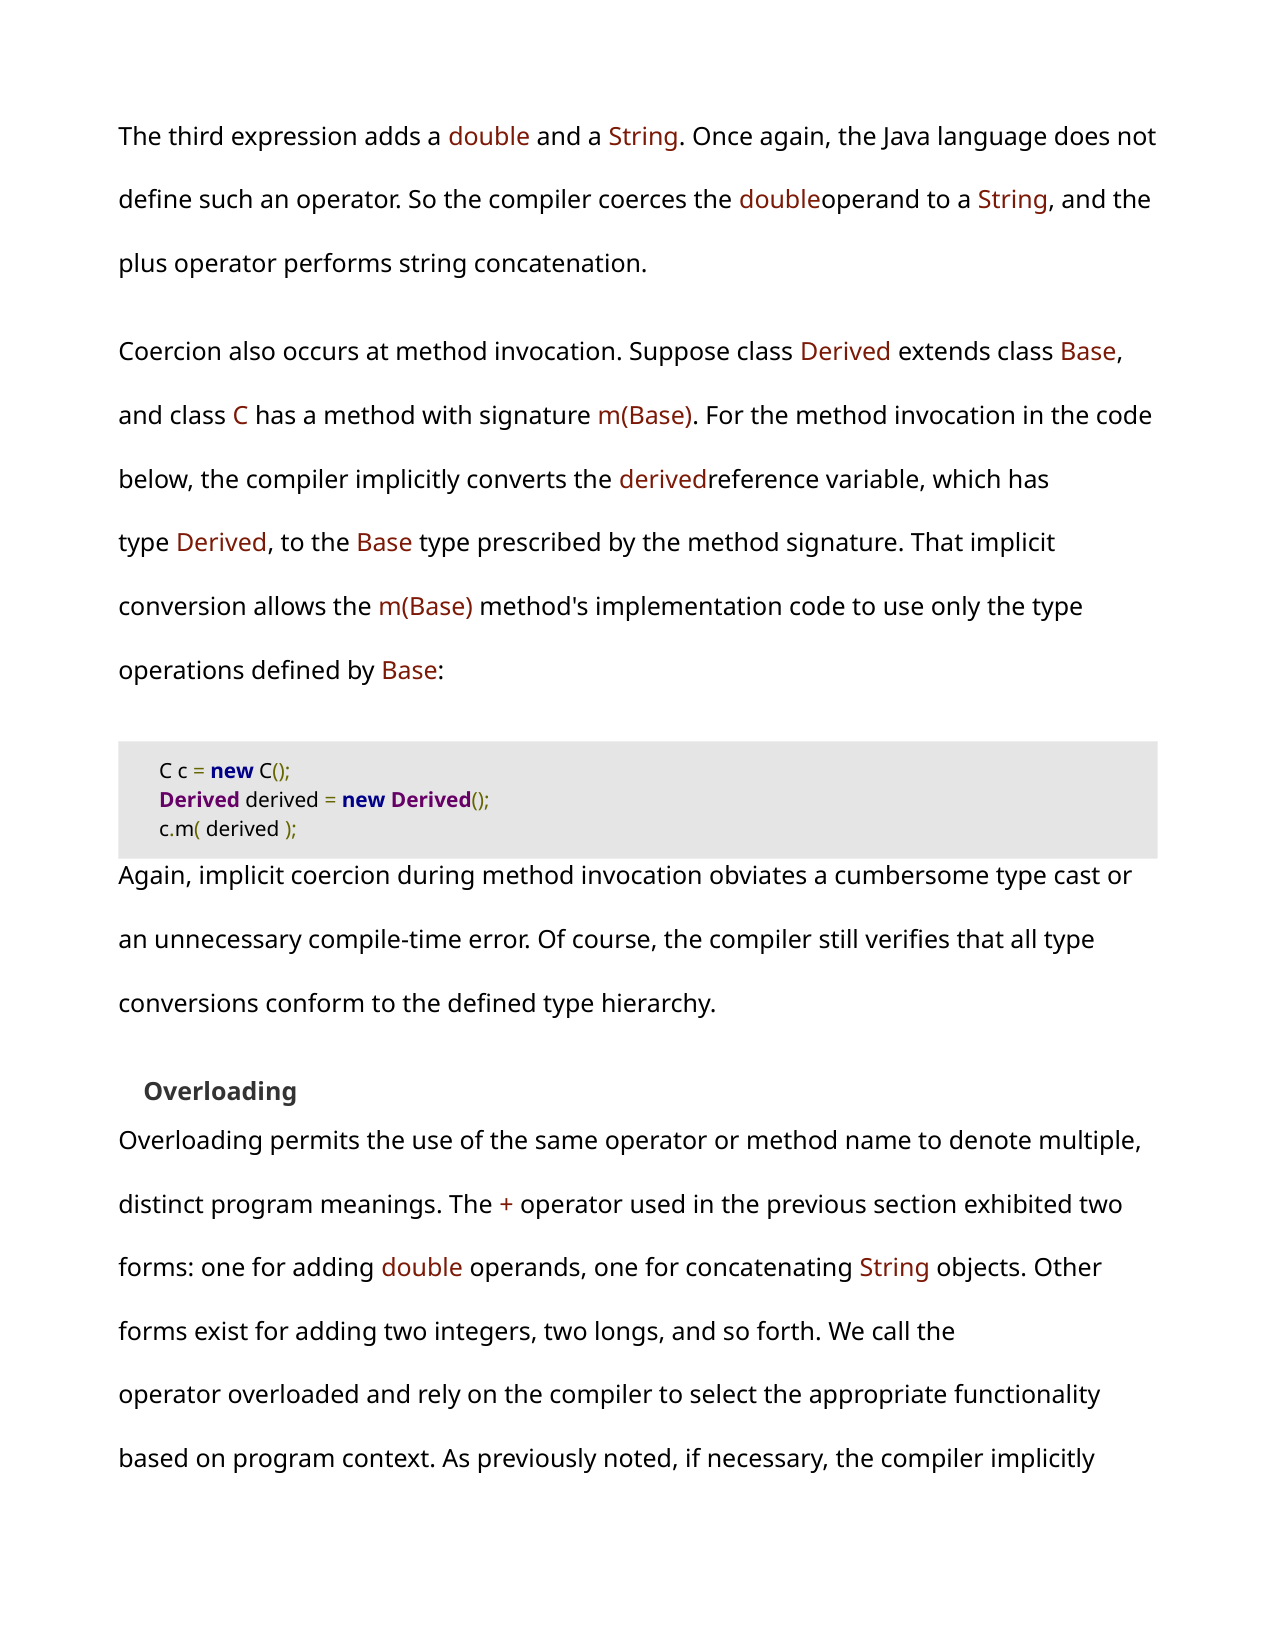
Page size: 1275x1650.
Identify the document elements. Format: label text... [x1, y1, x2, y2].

text C c = new C(); [119, 742, 1157, 769]
text Again, implicit coercion during method invocation obviates a cumbersome type cast or an unnecessary compile-time error. Of course, the compiler still verifies that all type conversions conform to the defined type hierarchy. [118, 859, 1157, 1019]
text Overloading permits the use of the same operator or method name to denote multiple, distinct program meanings. The + operator used in the previous section exhibited two forms: one for adding double operands, one for concatenating String objects. Other forms exist for adding two integers, two longs, and so forth. We call the operator overloaded and rely on the compiler to select the appropriate functionality based on program context. As previously noted, if necessary, the compiler implicitly [118, 1123, 1157, 1475]
text c.m( derived ); [119, 798, 1157, 858]
text Coercion also occurs at method invocation. Suppose class Derived extends class Base, and class C has a method with signature m(Base). For the method invocation in the code below, the compiler implicitly converts the derivedreference variable, which has type Derived, to the Base type prescribed by the method signature. That implicit conversion allows the m(Base) method's implementation code to use only the type operations defined by Base: [118, 334, 1157, 686]
text The third expression adds a double and a String. Once again, the Java language does not define such an operator. So the compiler coerces the doubleoperand to a String, and the plus operator performs string concatenation. [118, 118, 1157, 279]
subtitle Overloading [143, 1074, 1157, 1108]
text Derived derived = new Derived(); [119, 769, 1157, 798]
